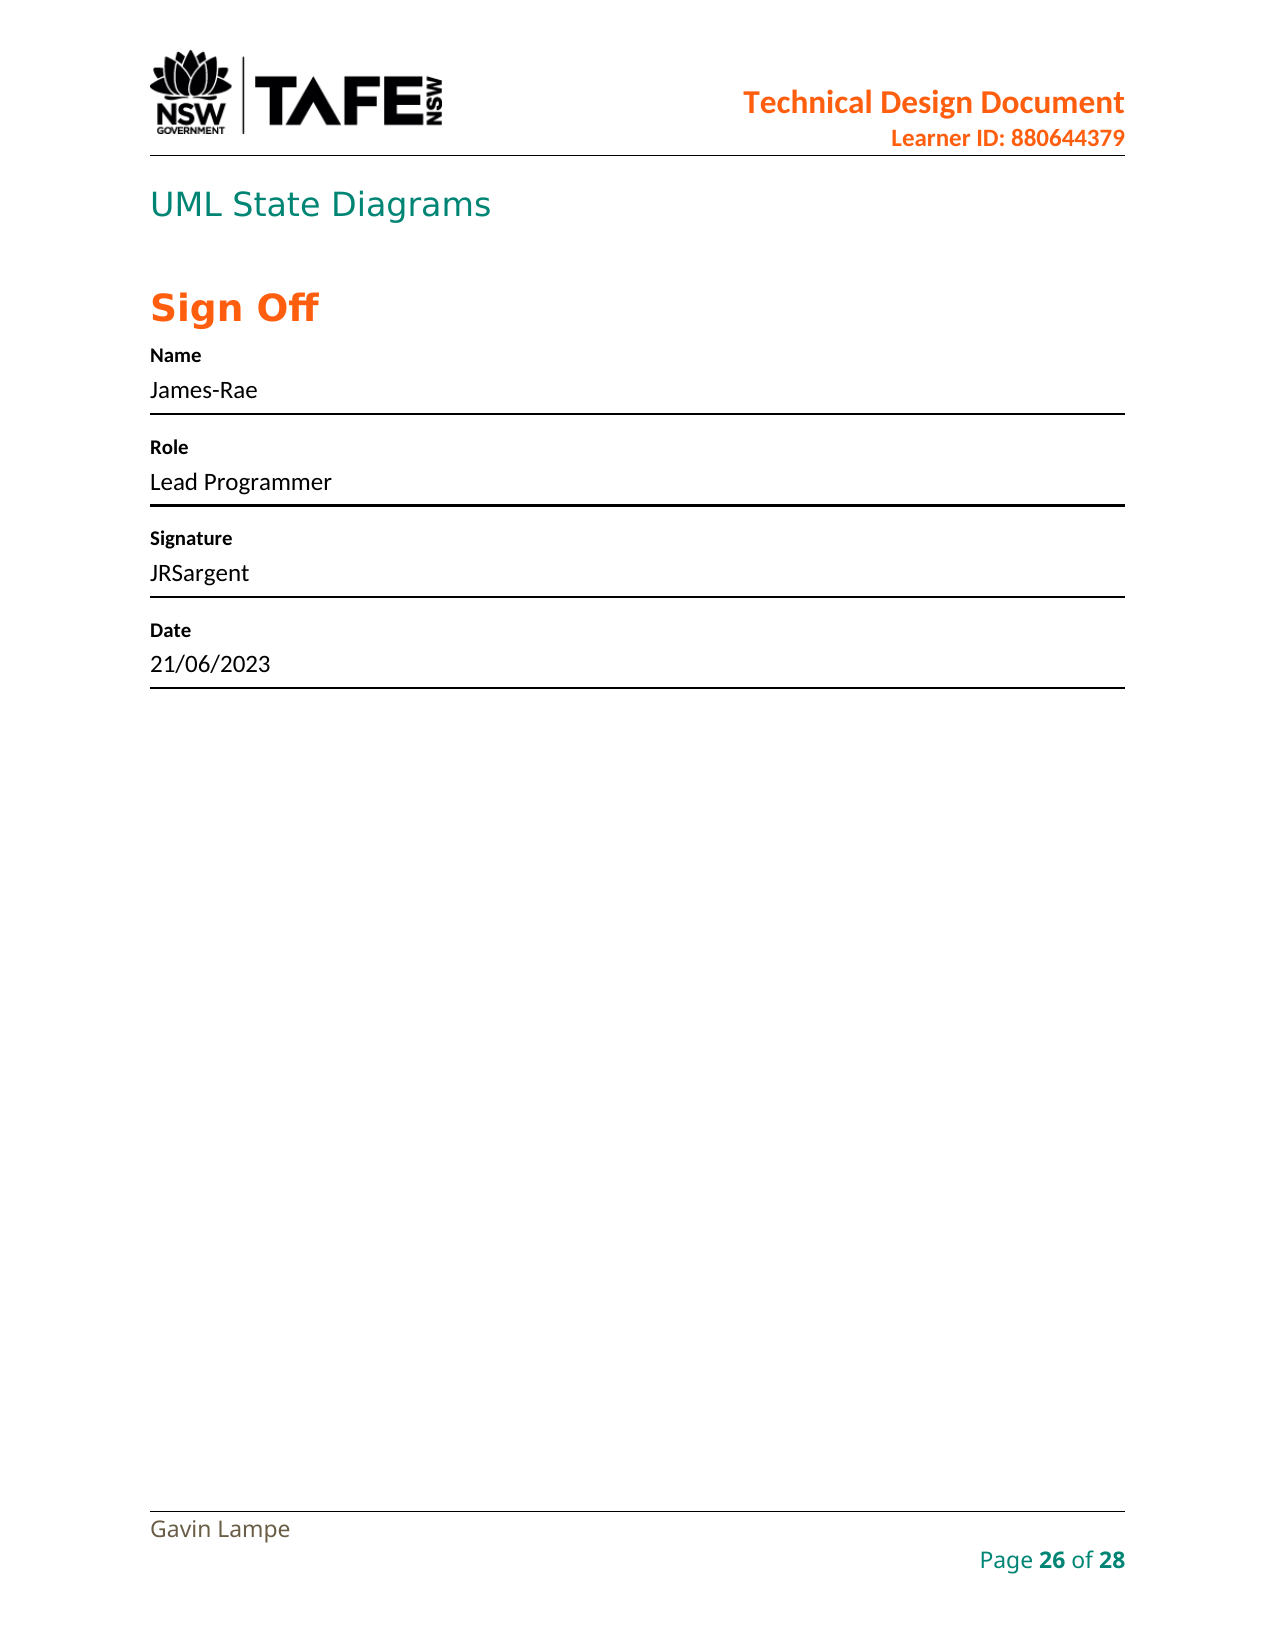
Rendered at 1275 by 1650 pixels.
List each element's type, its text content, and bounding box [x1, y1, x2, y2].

title Signature [150, 525, 1125, 551]
title Role [150, 434, 1125, 459]
text James-Rae [150, 374, 1125, 413]
subtitle UML State Diagrams [150, 185, 1125, 224]
title Name [150, 343, 1125, 368]
subtitle Sign Off [150, 287, 1125, 330]
text Lead Programmer [150, 466, 1125, 504]
picture [150, 50, 442, 134]
text 21/06/2023 [150, 648, 1125, 687]
text JRSargent [150, 557, 1125, 596]
title Date [150, 617, 1125, 642]
